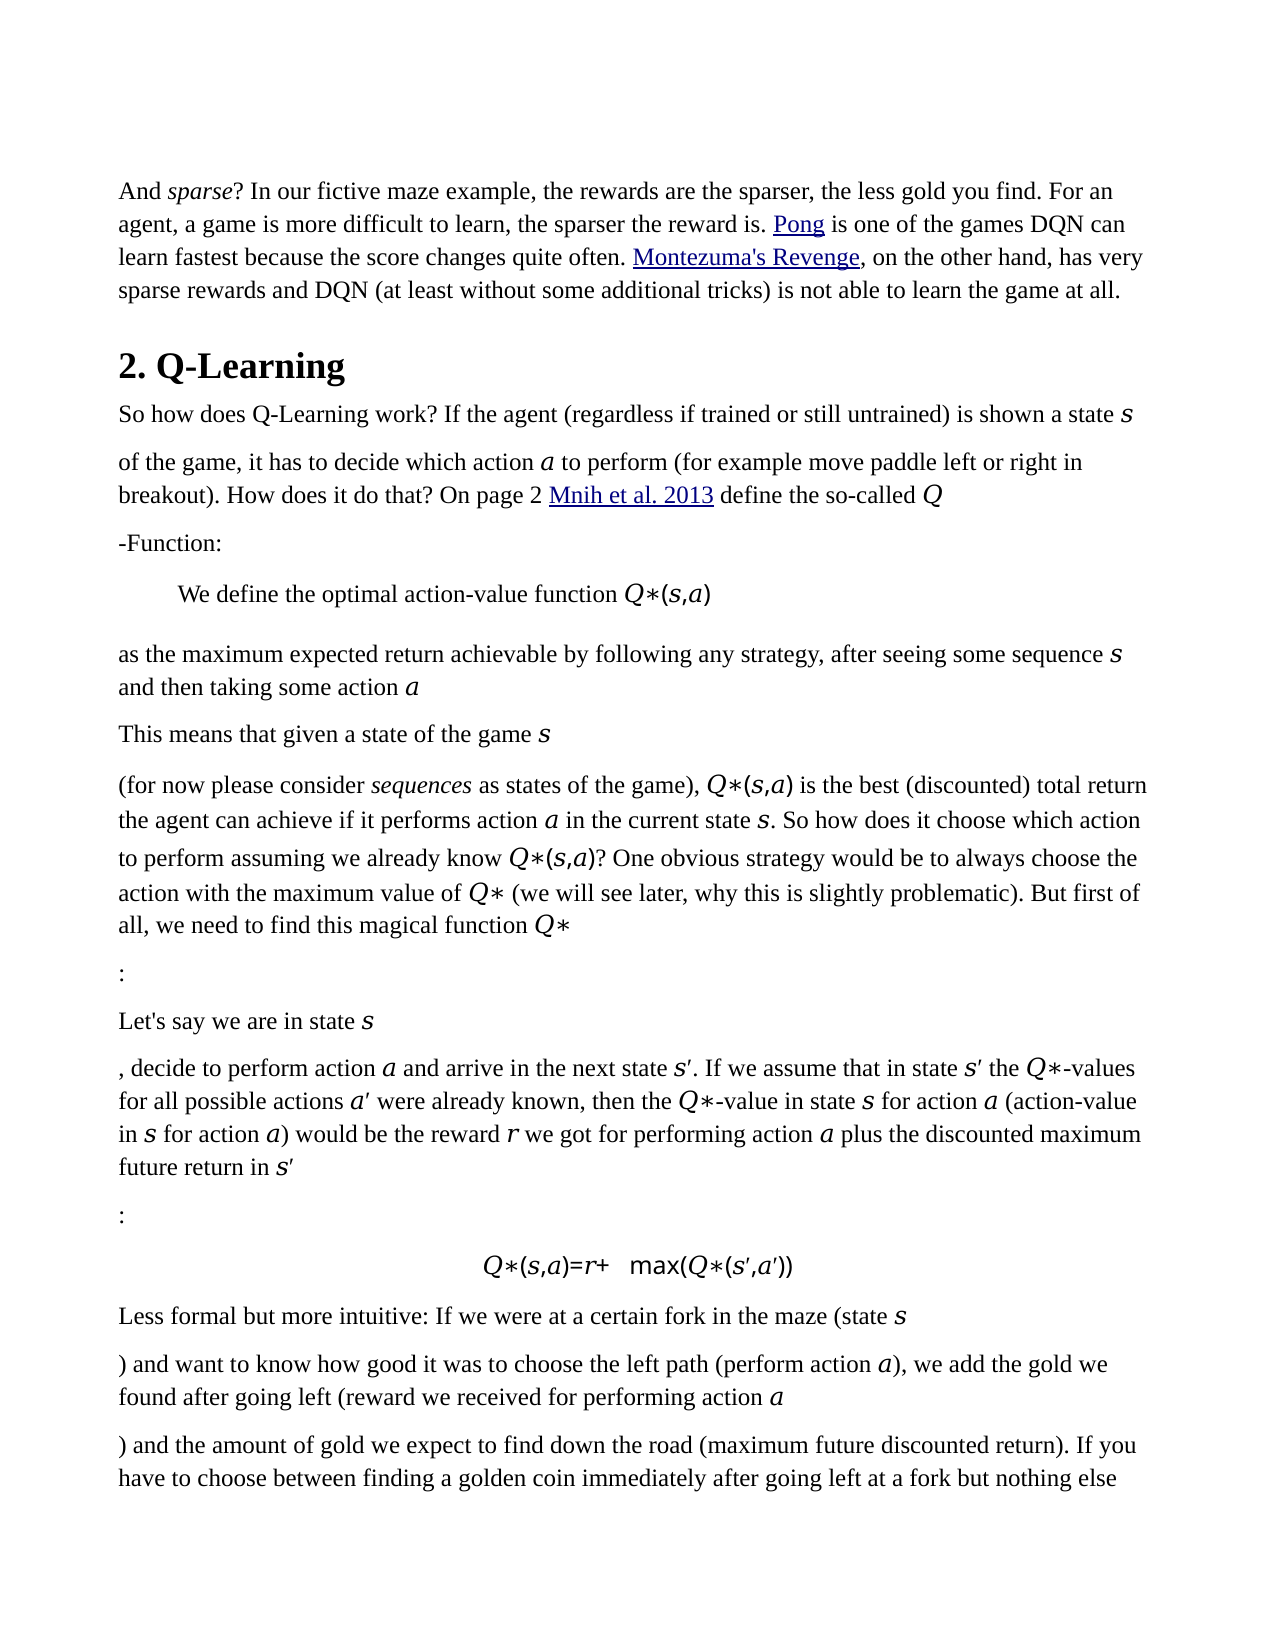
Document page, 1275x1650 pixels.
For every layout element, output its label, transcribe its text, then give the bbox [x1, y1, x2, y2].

text ) and the amount of gold we expect to find down the road (maximum future discounted return). If you have to choose between finding a golden coin immediately after going left at a fork but nothing else [118, 1430, 1157, 1491]
text -Function: [118, 528, 1157, 556]
text of the game, it has to decide which action 𝑎 to perform (for example move paddle left or right in breakout). How does it do that? On page 2 Mnih et al. 2013 define the so-called 𝑄 [118, 447, 1157, 509]
text And sparse? In our fictive maze example, the rewards are the sparser, the less gold you find. For an agent, a game is more difficult to learn, the sparser the reward is. Pong is one of the games DQN can learn fastest because the score changes quite often. Montezuma's Revenge, on the other hand, has very sparse rewards and DQN (at least without some additional tricks) is not able to learn the game at all. [118, 176, 1157, 304]
text 𝑄∗(𝑠,𝑎)=𝑟+𝛾max(𝑄∗(𝑠′,𝑎′)) [118, 1248, 1157, 1282]
text , decide to perform action 𝑎 and arrive in the next state 𝑠′. If we assume that in state 𝑠′ the 𝑄∗-values for all possible actions 𝑎′ were already known, then the 𝑄∗-value in state 𝑠 for action 𝑎 (action-value in 𝑠 for action 𝑎) would be the reward 𝑟 we got for performing action 𝑎 plus the discounted maximum future return in 𝑠′ [118, 1053, 1157, 1181]
text Less formal but more intuitive: If we were at a certain fork in the maze (state 𝑠 [118, 1301, 1157, 1330]
text We define the optimal action-value function 𝑄∗(𝑠,𝑎) [177, 575, 1098, 609]
text ) and want to know how good it was to choose the left path (perform action 𝑎), we add the gold we found after going left (reward we received for performing action 𝑎 [118, 1349, 1157, 1411]
text This means that given a state of the game 𝑠 [118, 719, 1157, 748]
text So how does Q-Learning work? If the agent (regardless if trained or still untrained) is shown a state 𝑠 [118, 399, 1157, 428]
text : [118, 958, 1157, 987]
text (for now please consider sequences as states of the game), 𝑄∗(𝑠,𝑎) is the best (discounted) total return the agent can achieve if it performs action 𝑎 in the current state 𝑠. So how does it choose which action to perform assuming we already know 𝑄∗(𝑠,𝑎)? One obvious strategy would be to always choose the action with the maximum value of 𝑄∗ (we will see later, why this is slightly problematic). But first of all, we need to find this magical function 𝑄∗ [118, 767, 1157, 939]
subtitle 2. Q-Learning [118, 344, 1157, 387]
text as the maximum expected return achievable by following any strategy, after seeing some sequence 𝑠 and then taking some action 𝑎 [118, 639, 1157, 701]
text : [118, 1200, 1157, 1229]
text Let's say we are in state 𝑠 [118, 1006, 1157, 1034]
